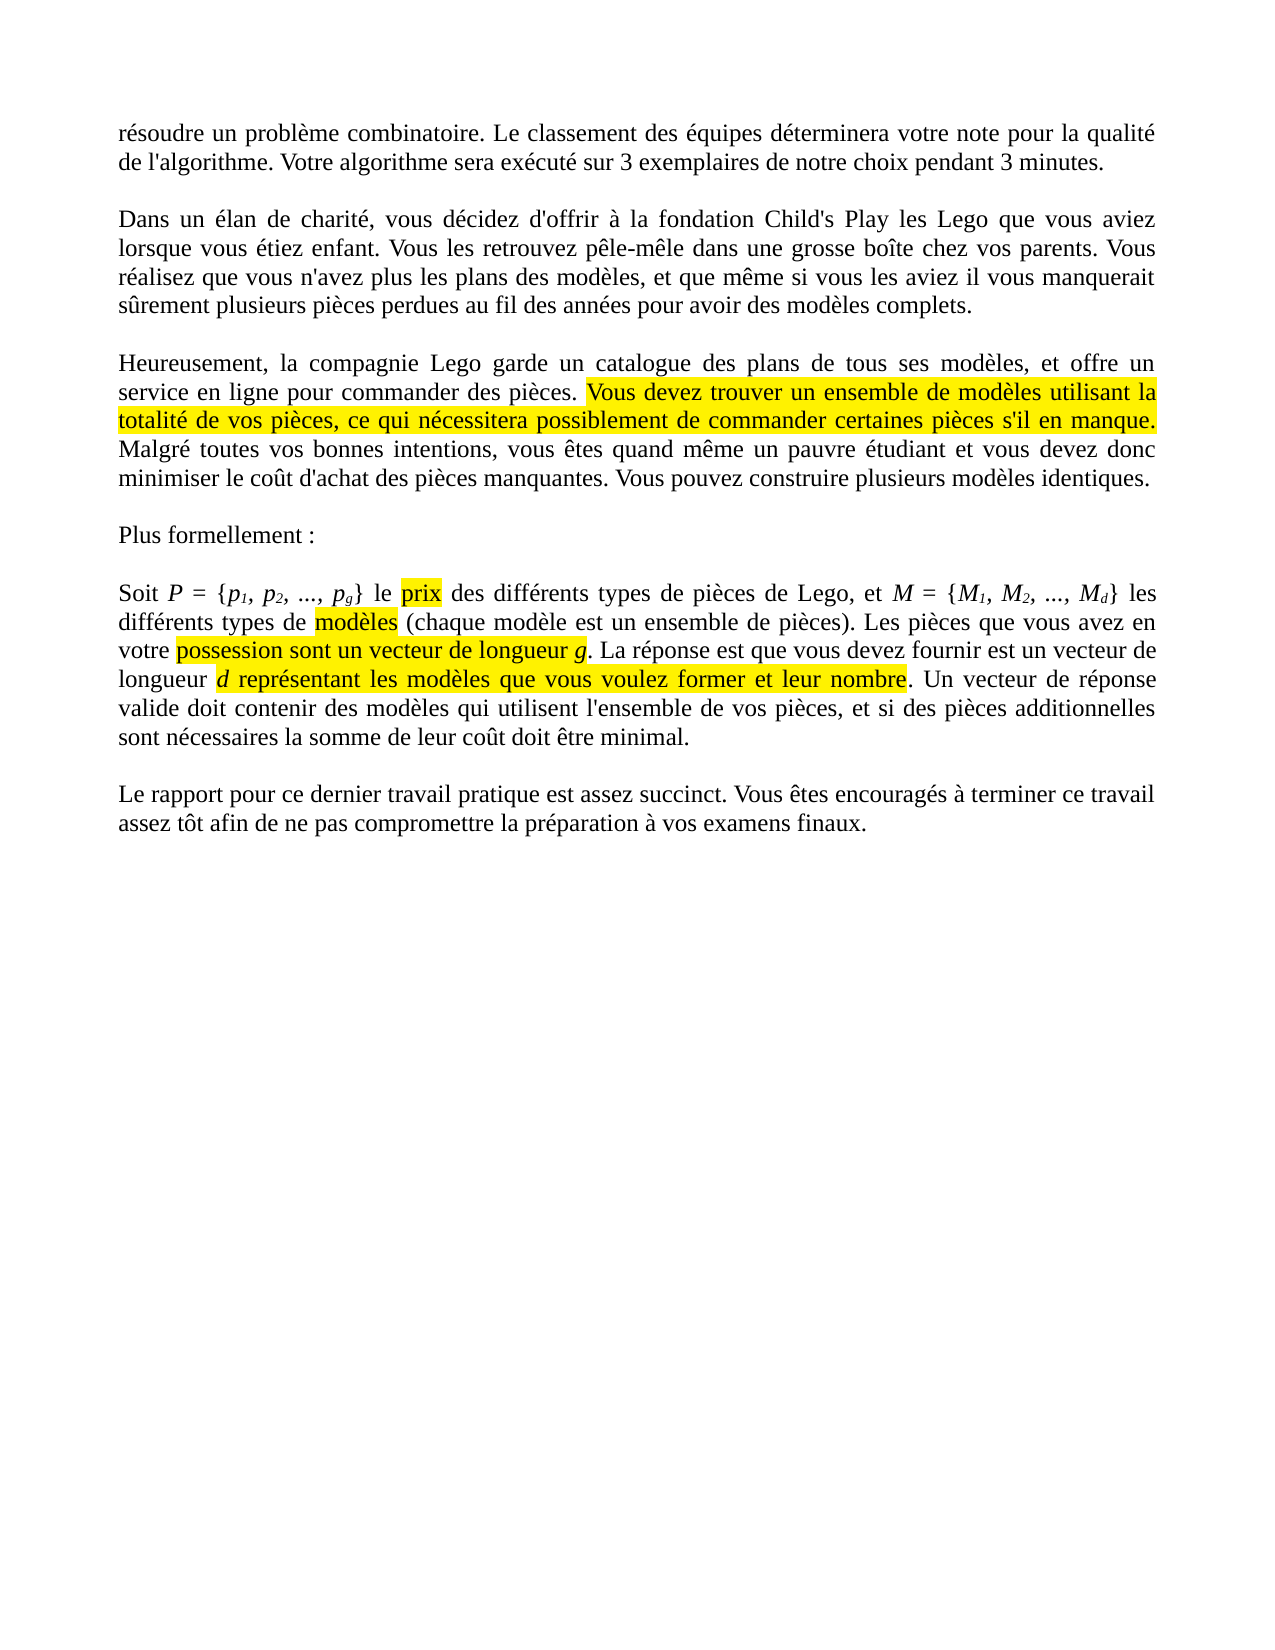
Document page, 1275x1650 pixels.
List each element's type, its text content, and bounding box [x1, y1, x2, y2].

text Plus formellement : [118, 521, 1157, 549]
text Le rapport pour ce dernier travail pratique est assez succinct. Vous êtes encouragés à terminer ce travail assez tôt afin de ne pas compromettre la préparation à vos examens finaux. [118, 779, 1157, 837]
text Dans un élan de charité, vous décidez d'offrir à la fondation Child's Play les Lego que vous aviez lorsque vous étiez enfant. Vous les retrouvez pêle-mêle dans une grosse boîte chez vos parents. Vous réalisez que vous n'avez plus les plans des modèles, et que même si vous les aviez il vous manquerait sûrement plusieurs pièces perdues au fil des années pour avoir des modèles complets. [118, 204, 1157, 319]
text Soit P = {p1, p2, ..., pg} le prix des différents types de pièces de Lego, et M = {M1, M2, ..., Md} les différents types de modèles (chaque modèle est un ensemble de pièces). Les pièces que vous avez en votre possession sont un vecteur de longueur g. La réponse est que vous devez fournir est un vecteur de longueur d représentant les modèles que vous voulez former et leur nombre. Un vecteur de réponse valide doit contenir des modèles qui utilisent l'ensemble de vos pièces, et si des pièces additionnelles sont nécessaires la somme de leur coût doit être minimal. [118, 578, 1157, 751]
text Heureusement, la compagnie Lego garde un catalogue des plans de tous ses modèles, et offre un service en ligne pour commander des pièces. Vous devez trouver un ensemble de modèles utilisant la totalité de vos pièces, ce qui nécessitera possiblement de commander certaines pièces s'il en manque. Malgré toutes vos bonnes intentions, vous êtes quand même un pauvre étudiant et vous devez donc minimiser le coût d'achat des pièces manquantes. Vous pouvez construire plusieurs modèles identiques. [118, 348, 1157, 492]
text résoudre un problème combinatoire. Le classement des équipes déterminera votre note pour la qualité de l'algorithme. Votre algorithme sera exécuté sur 3 exemplaires de notre choix pendant 3 minutes. [118, 118, 1157, 176]
